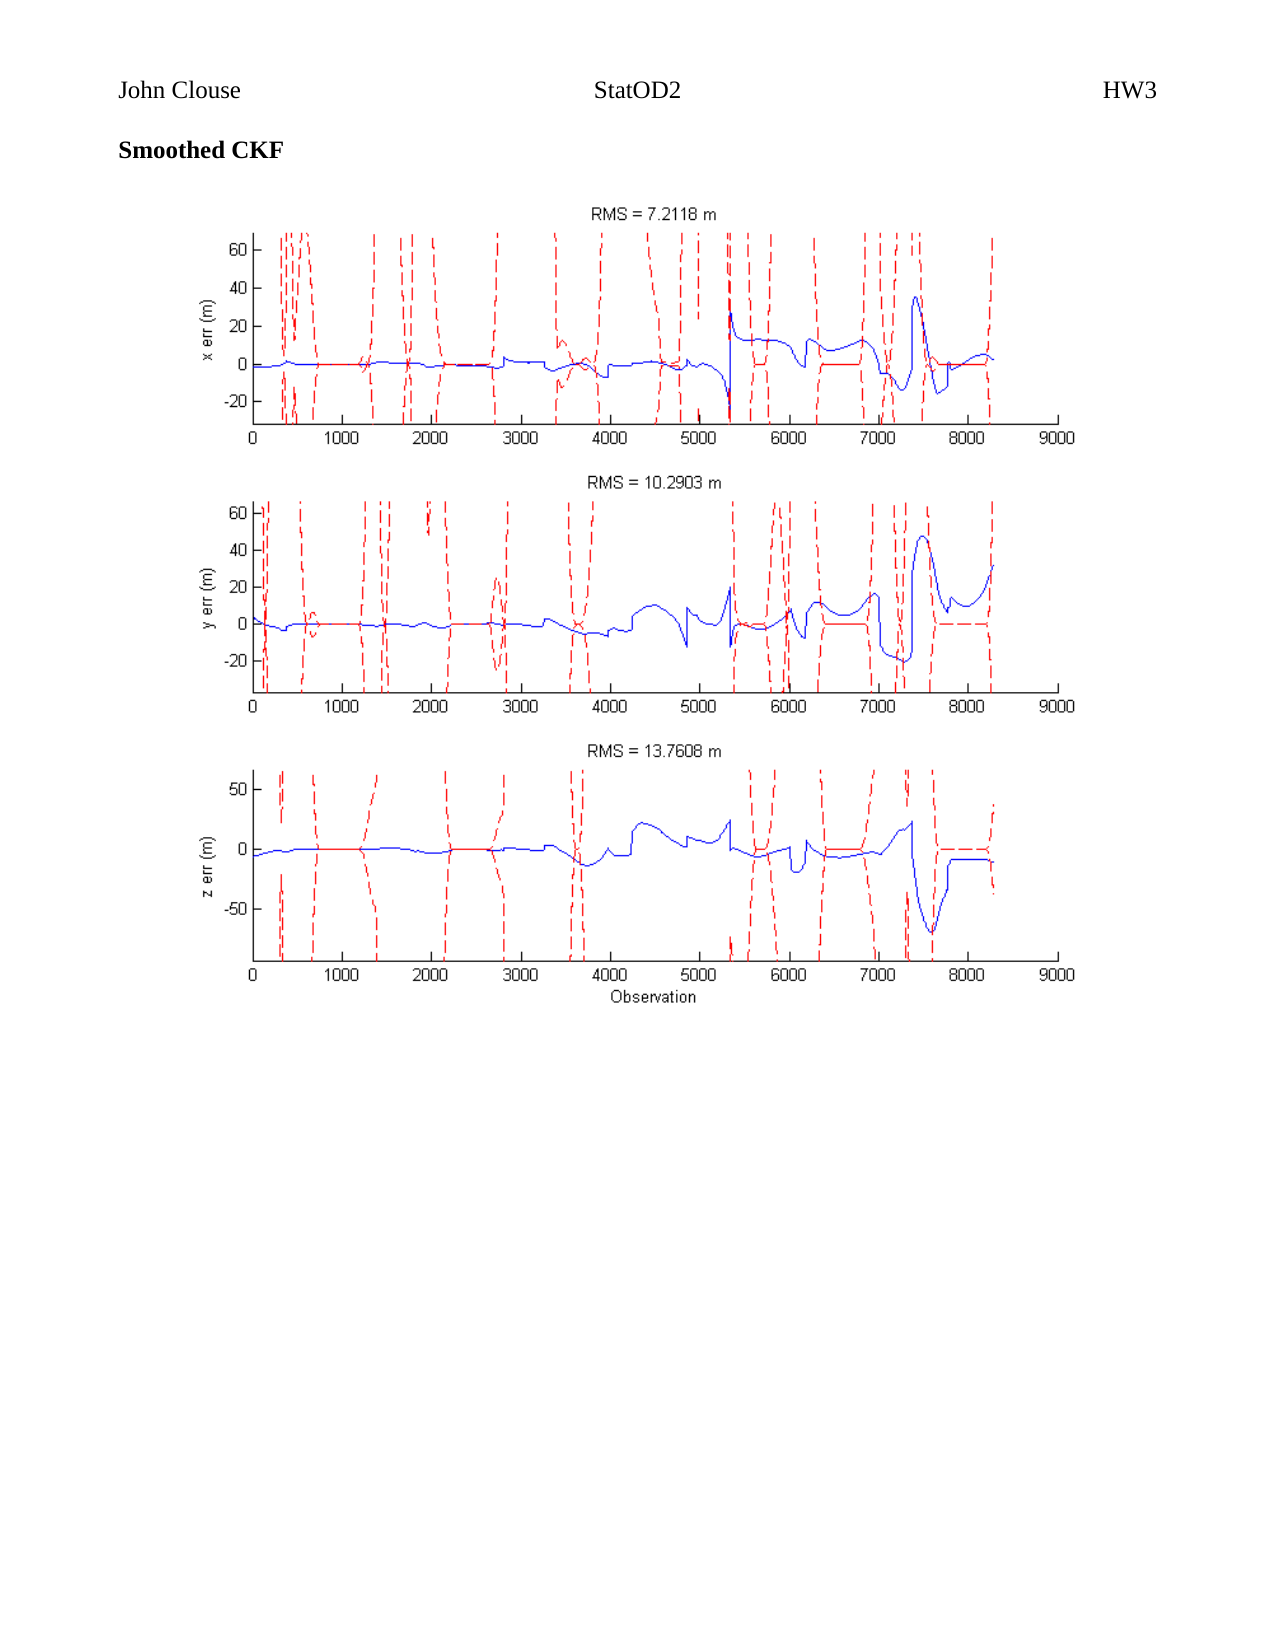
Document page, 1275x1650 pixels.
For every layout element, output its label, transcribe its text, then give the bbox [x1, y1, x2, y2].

picture [118, 163, 1157, 1060]
text Smoothed CKF [118, 135, 1157, 163]
